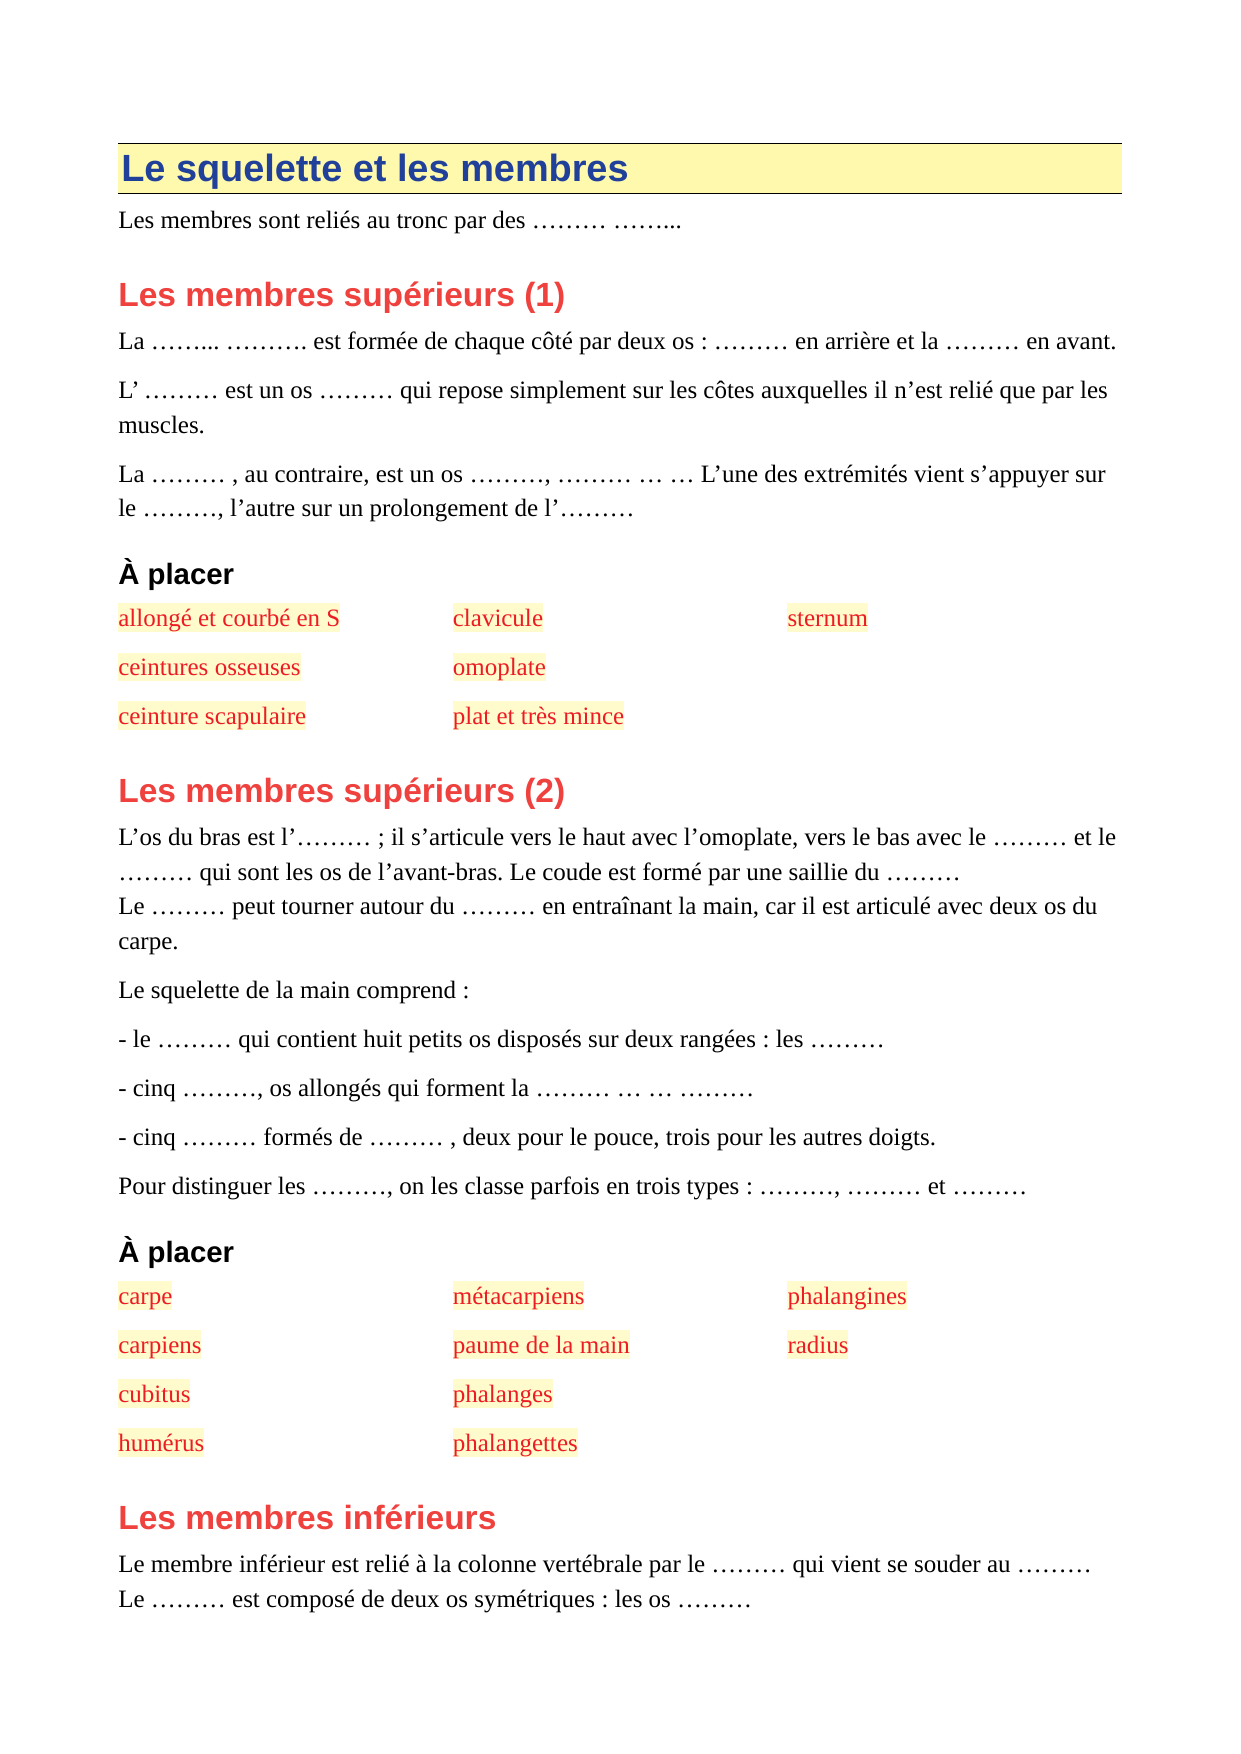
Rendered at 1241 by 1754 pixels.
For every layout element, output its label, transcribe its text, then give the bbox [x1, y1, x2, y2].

text carpe [172, 1281, 453, 1310]
text La ……… , au contraire, est un os ………, ……… … … L’une des extrémités vient s’appuyer sur le ………, l’autre sur un prolongement de l’……… [118, 459, 1122, 522]
text L’os du bras est l’……… ; il s’articule vers le haut avec l’omoplate, vers le bas avec le ……… et le ……… qui sont les os de l’avant-bras. Le coude est formé par une saillie du ……… Le ……… peut tourner autour du ……… en entraînant la main, car il est articulé avec deux os du carpe. [118, 822, 1122, 955]
text phalanges [553, 1379, 787, 1408]
subtitle Les membres supérieurs (2) [118, 771, 1122, 810]
text - cinq ………, os allongés qui forment la ……… … … ……… [118, 1073, 1122, 1102]
text omoplate [453, 652, 787, 681]
subtitle Le squelette et les membres [118, 144, 1122, 193]
text L’ ……… est un os ……… qui repose simplement sur les côtes auxquelles il n’est relié que par les muscles. [118, 375, 1122, 439]
text Le squelette de la main comprend : [118, 975, 1122, 1004]
text humérus [204, 1428, 453, 1457]
text allongé et courbé en S [340, 603, 453, 632]
text - le ……… qui contient huit petits os disposés sur deux rangées : les ……… [118, 1024, 1122, 1053]
text métacarpiens [584, 1281, 787, 1310]
text sternum [868, 603, 1122, 632]
text La ……... ………. est formée de chaque côté par deux os : ……… en arrière et la ……… en avant. [118, 326, 1122, 355]
subtitle Les membres supérieurs (1) [118, 275, 1122, 314]
text - cinq ……… formés de ……… , deux pour le pouce, trois pour les autres doigts. [118, 1122, 1122, 1151]
text phalangines [907, 1281, 1122, 1310]
subtitle À placer [118, 1235, 1122, 1269]
text phalangettes [578, 1428, 787, 1457]
text carpiens [201, 1330, 453, 1359]
text Les membres sont reliés au tronc par des ……… ……... [118, 205, 1122, 234]
text plat et très mince [624, 701, 787, 730]
text paume de la main [630, 1330, 787, 1359]
text ceintures osseuses [118, 652, 453, 681]
text clavicule [543, 603, 787, 632]
text radius [848, 1330, 1122, 1359]
text ceinture scapulaire [306, 701, 453, 730]
text cubitus [190, 1379, 453, 1408]
text Pour distinguer les ………, on les classe parfois en trois types : ………, ……… et ……… [118, 1171, 1122, 1200]
subtitle À placer [118, 557, 1122, 591]
subtitle Les membres inférieurs [118, 1498, 1122, 1537]
text Le membre inférieur est relié à la colonne vertébrale par le ……… qui vient se souder au ……… Le ……… est composé de deux os symétriques : les os ……… [118, 1549, 1122, 1613]
